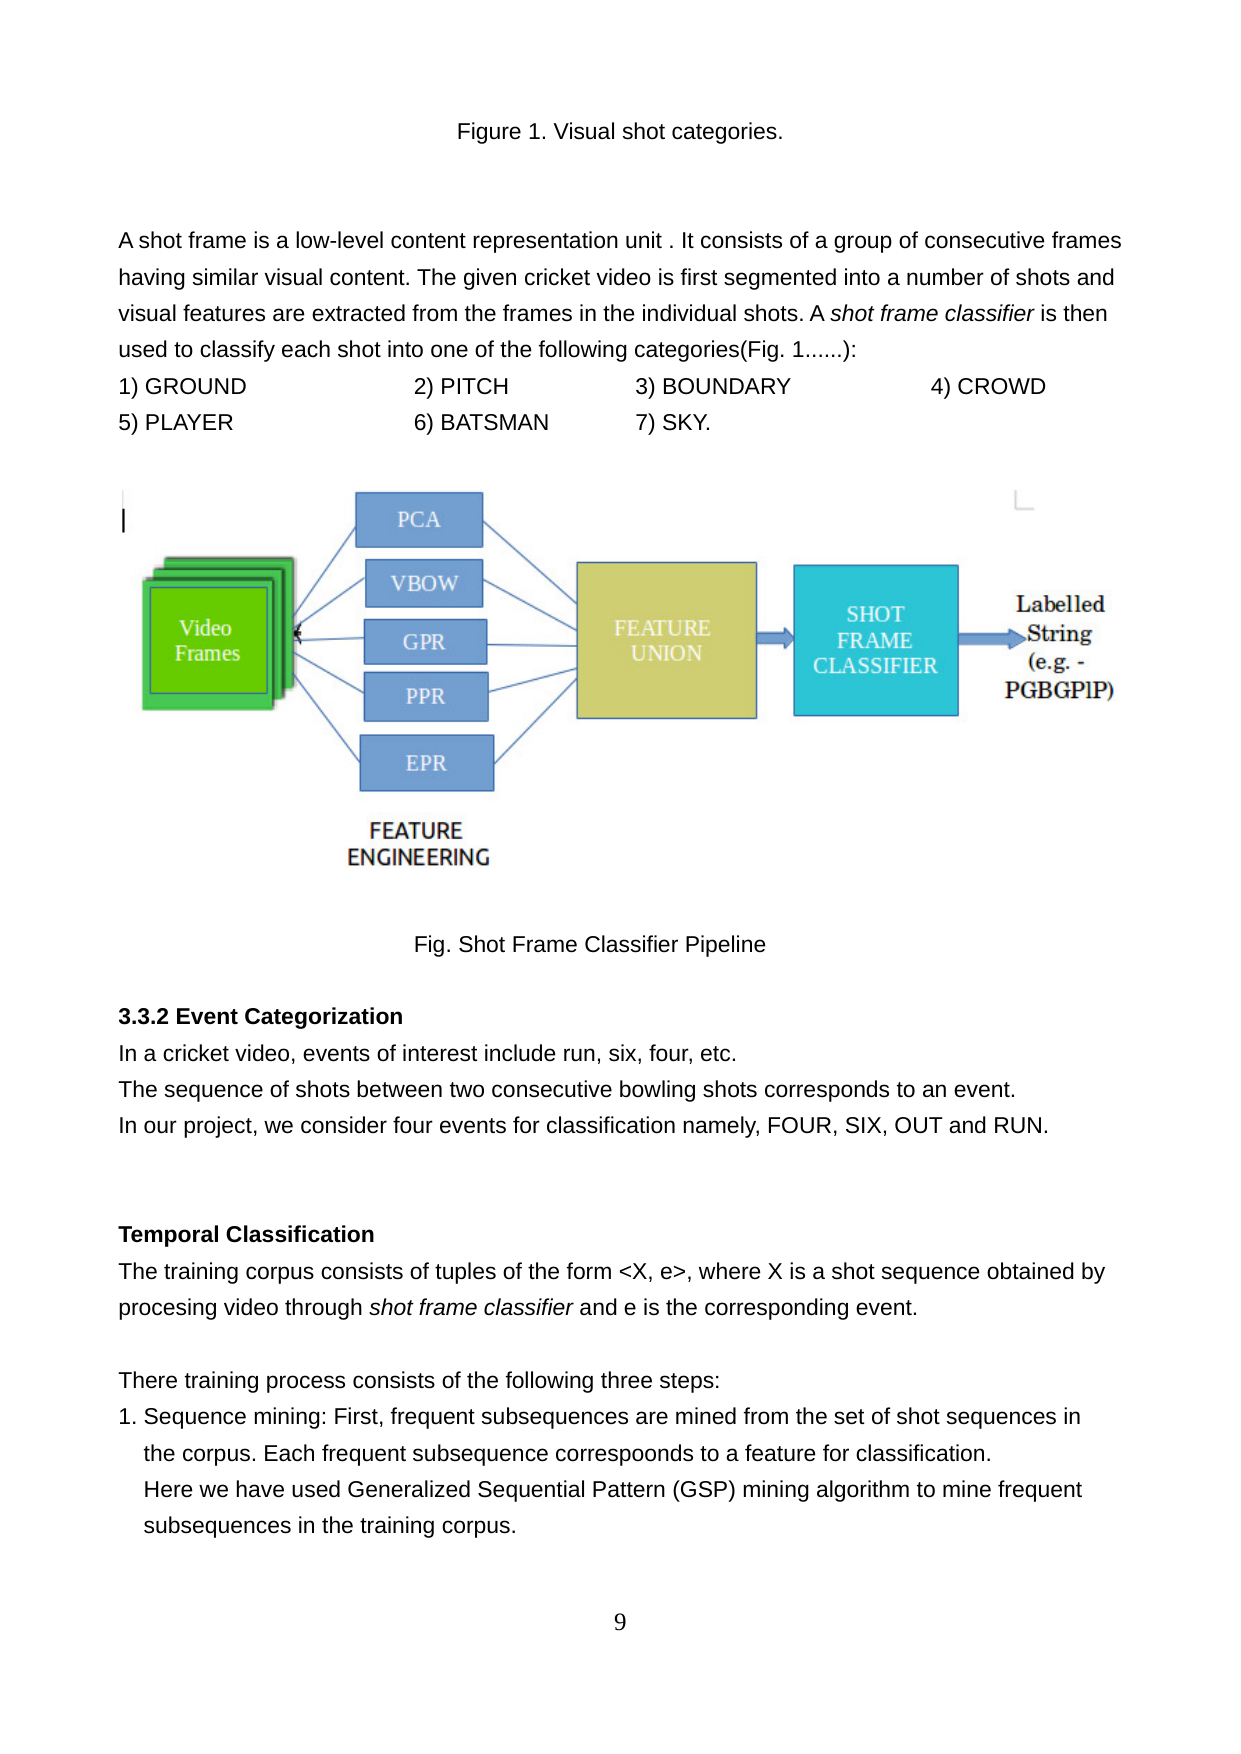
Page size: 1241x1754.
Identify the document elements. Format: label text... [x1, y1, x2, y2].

text Figure 1. Visual shot categories. [118, 118, 1122, 144]
text In a cricket video, events of interest include run, six, four, etc. [118, 1039, 1122, 1066]
picture [122, 445, 1118, 885]
text The training corpus consists of tuples of the form <X, e>, where X is a shot sequence obtained by procesing video through shot frame classifier and e is the corresponding event. [118, 1258, 1122, 1320]
text 3.3.2 Event Categorization [118, 1003, 1122, 1029]
text Fig. Shot Frame Classifier Pipeline [118, 931, 1122, 957]
text Here we have used Generalized Sequential Pattern (GSP) mining algorithm to mine frequent [118, 1476, 1122, 1502]
text In our project, we consider four events for classification namely, FOUR, SIX, OUT and RUN. [118, 1112, 1122, 1139]
text There training process consists of the following three steps: [118, 1367, 1122, 1393]
text subsequences in the training corpus. [118, 1512, 1122, 1538]
text 1) GROUND 2) PITCH 3) BOUNDARY 4) CROWD [118, 373, 1122, 399]
text A shot frame is a low-level content representation unit . It consists of a group of consecutive frames having similar visual content. The given cricket video is first segmented into a number of shots and visual features are extracted from the frames in the individual shots. A shot frame classifier is then used to classify each shot into one of the following categories(Fig. 1......): [118, 227, 1122, 363]
text The sequence of shots between two consecutive bowling shots corresponds to an event. [118, 1076, 1122, 1102]
text 5) PLAYER 6) BATSMAN 7) SKY. [118, 409, 1122, 435]
text the corpus. Each frequent subsequence correspoonds to a feature for classification. [118, 1439, 1122, 1466]
text 1. Sequence mining: First, frequent subsequences are mined from the set of shot sequences in [118, 1403, 1122, 1429]
text Temporal Classification [118, 1221, 1122, 1248]
